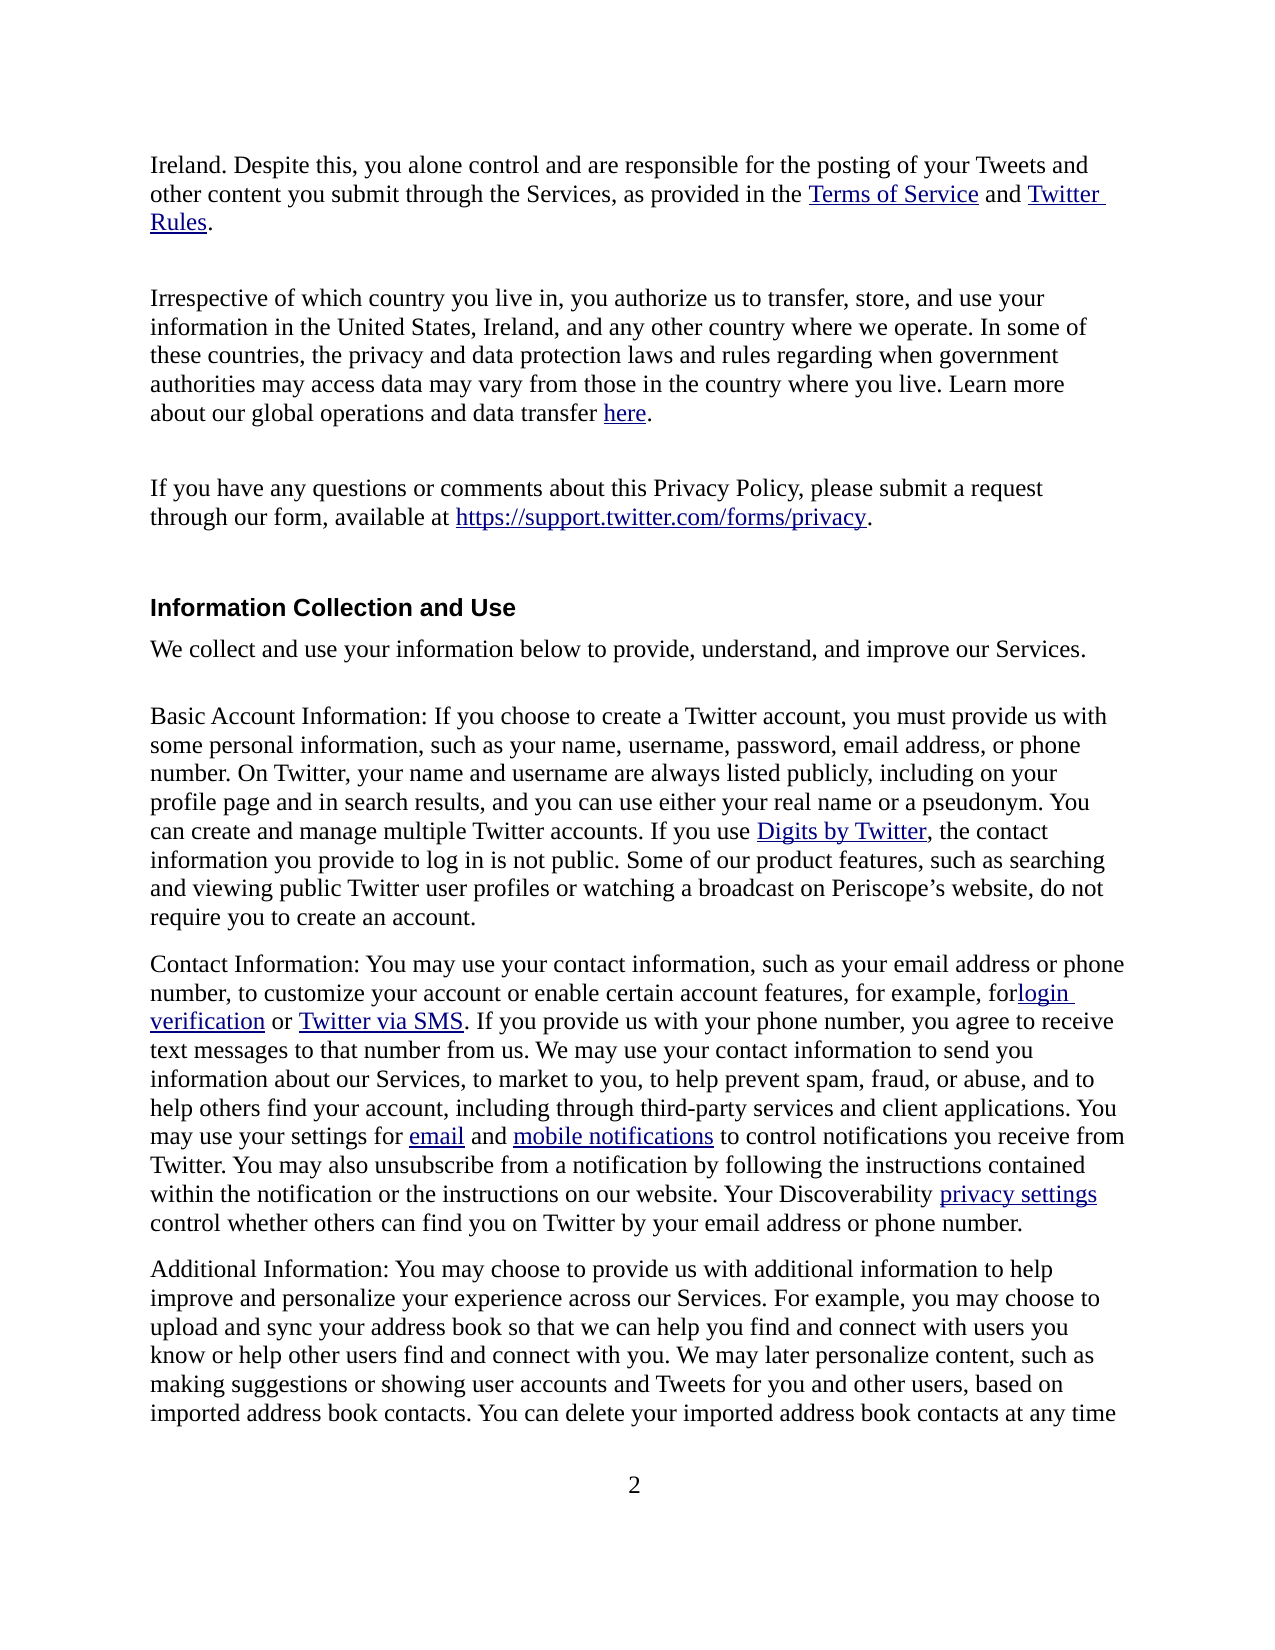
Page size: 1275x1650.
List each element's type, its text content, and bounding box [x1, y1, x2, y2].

text Basic Account Information: If you choose to create a Twitter account, you must provide us with some personal information, such as your name, username, password, email address, or phone number. On Twitter, your name and username are always listed publicly, including on your profile page and in search results, and you can use either your real name or a pseudonym. You can create and manage multiple Twitter accounts. If you use Digits by Twitter, the contact information you provide to log in is not public. Some of our product features, such as searching and viewing public Twitter user profiles or watching a broadcast on Periscope’s website, do not require you to create an account. [150, 701, 1125, 931]
text Additional Information: You may choose to provide us with additional information to help improve and personalize your experience across our Services. For example, you may choose to upload and sync your address book so that we can help you find and connect with users you know or help other users find and connect with you. We may later personalize content, such as making suggestions or showing user accounts and Tweets for you and other users, based on imported address book contacts. You can delete your imported address book contacts at any time [150, 1254, 1125, 1427]
text Irrespective of which country you live in, you authorize us to transfer, store, and use your information in the United States, Ireland, and any other country where we operate. In some of these countries, the privacy and data protection laws and rules regarding when government authorities may access data may vary from those in the country where you live. Learn more about our global operations and data transfer here. [150, 283, 1125, 455]
subtitle Information Collection and Use [150, 593, 1125, 622]
text We collect and use your information below to provide, understand, and improve our Services. [150, 634, 1125, 692]
text Ireland. Despite this, you alone control and are responsible for the posting of your Tweets and other content you submit through the Services, as provided in the Terms of Service and Twitter Rules. [150, 150, 1125, 265]
text Contact Information: You may use your contact information, such as your email address or phone number, to customize your account or enable certain account features, for example, forlogin verification or Twitter via SMS. If you provide us with your phone number, you agree to receive text messages to that number from us. We may use your contact information to send you information about our Services, to market to you, to help prevent spam, fraud, or abuse, and to help others find your account, including through third-party services and client applications. You may use your settings for email and mobile notifications to control notifications you receive from Twitter. You may also unsubscribe from a notification by following the instructions contained within the notification or the instructions on our website. Your Discoverability privacy settings control whether others can find you on Twitter by your email address or phone number. [150, 949, 1125, 1236]
text If you have any questions or comments about this Privacy Policy, please submit a request through our form, available at https://support.twitter.com/forms/privacy. [150, 473, 1125, 559]
